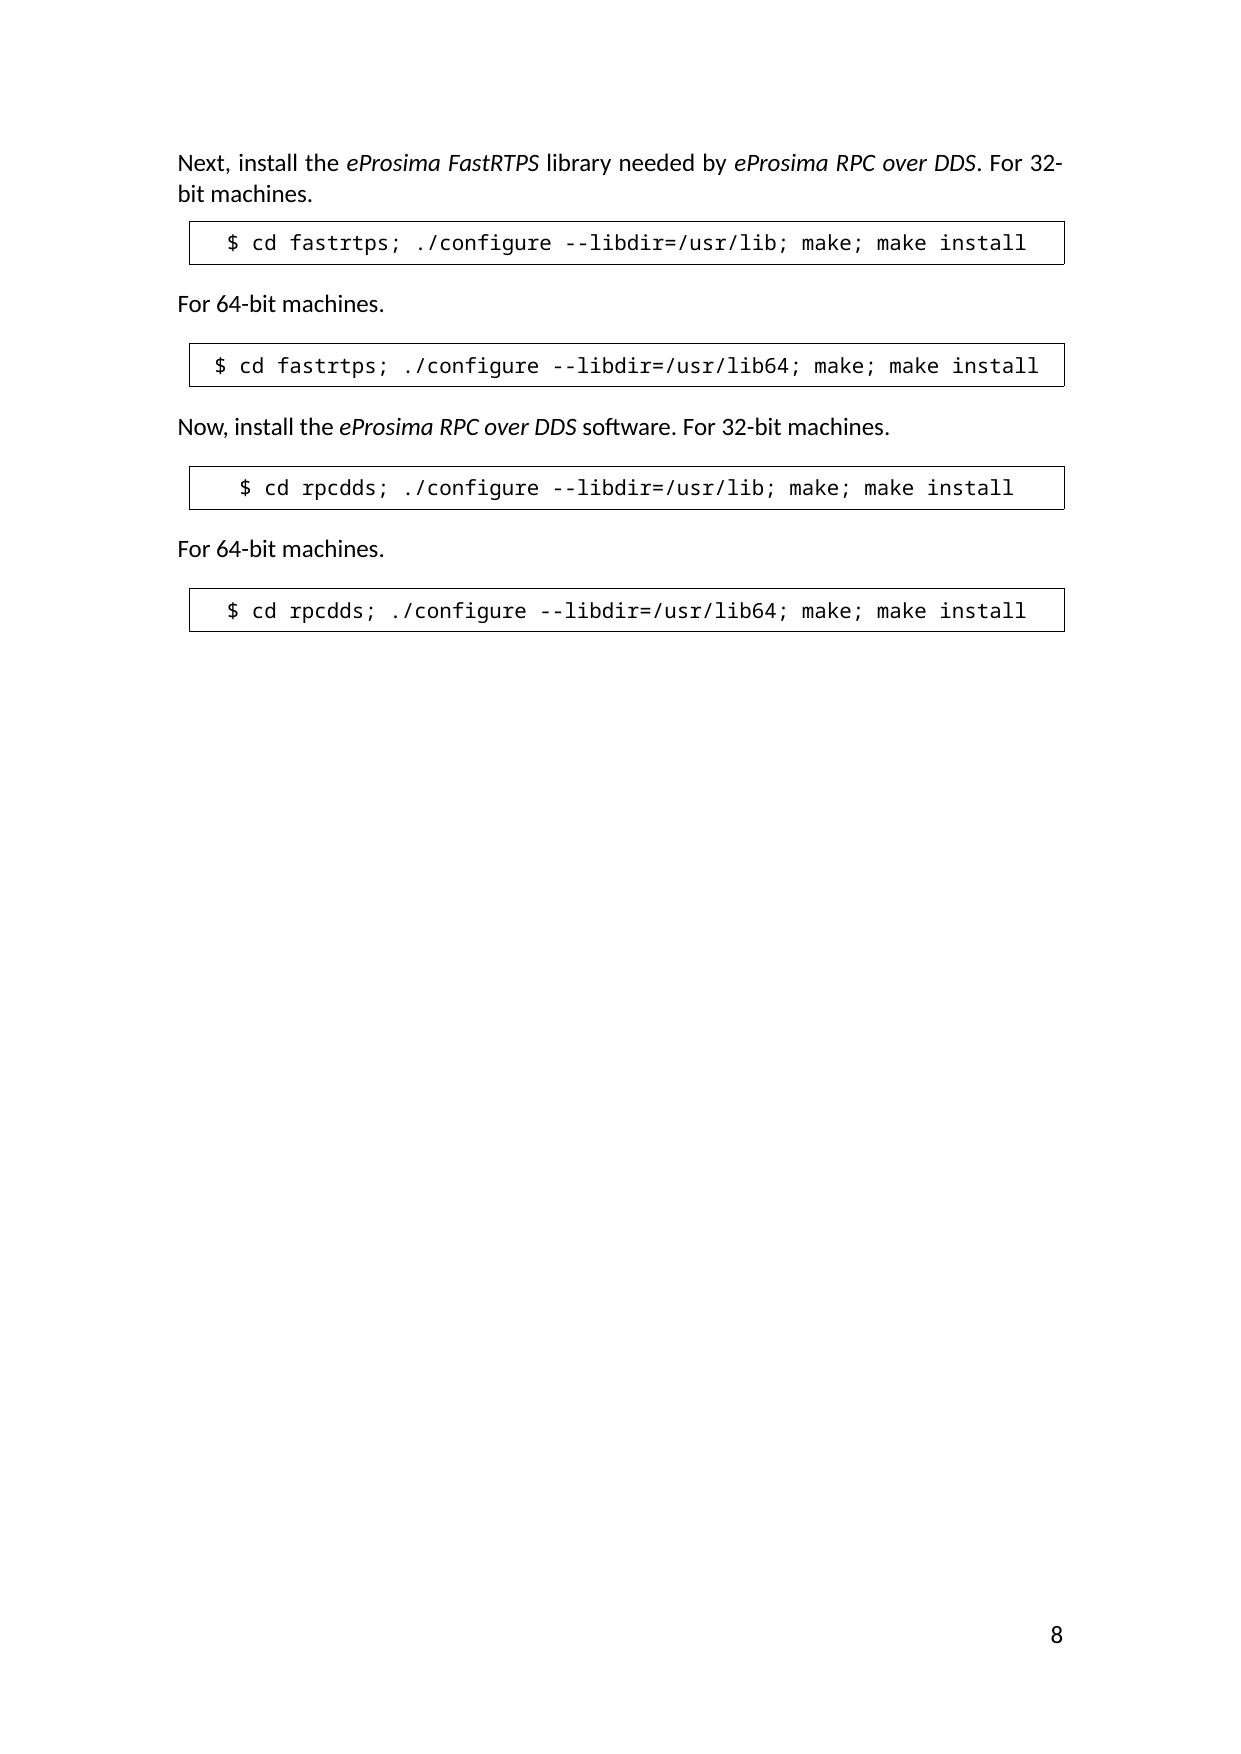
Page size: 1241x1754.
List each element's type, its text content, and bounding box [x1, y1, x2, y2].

text Next, install the eProsima FastRTPS library needed by eProsima RPC over DDS. For 32-bit machines. [177, 148, 1063, 209]
text For 64-bit machines. [177, 288, 1063, 319]
text $ cd rpcdds; ./configure --libdir=/usr/lib64; make; make install [204, 596, 1049, 624]
text $ cd rpcdds; ./configure --libdir=/usr/lib; make; make install [204, 473, 1049, 501]
text $ cd fastrtps; ./configure --libdir=/usr/lib64; make; make install [204, 351, 1049, 379]
text Now, install the eProsima RPC over DDS software. For 32-bit machines. [177, 411, 1063, 441]
text $ cd fastrtps; ./configure --libdir=/usr/lib; make; make install [204, 228, 1049, 256]
text For 64-bit machines. [177, 533, 1063, 564]
